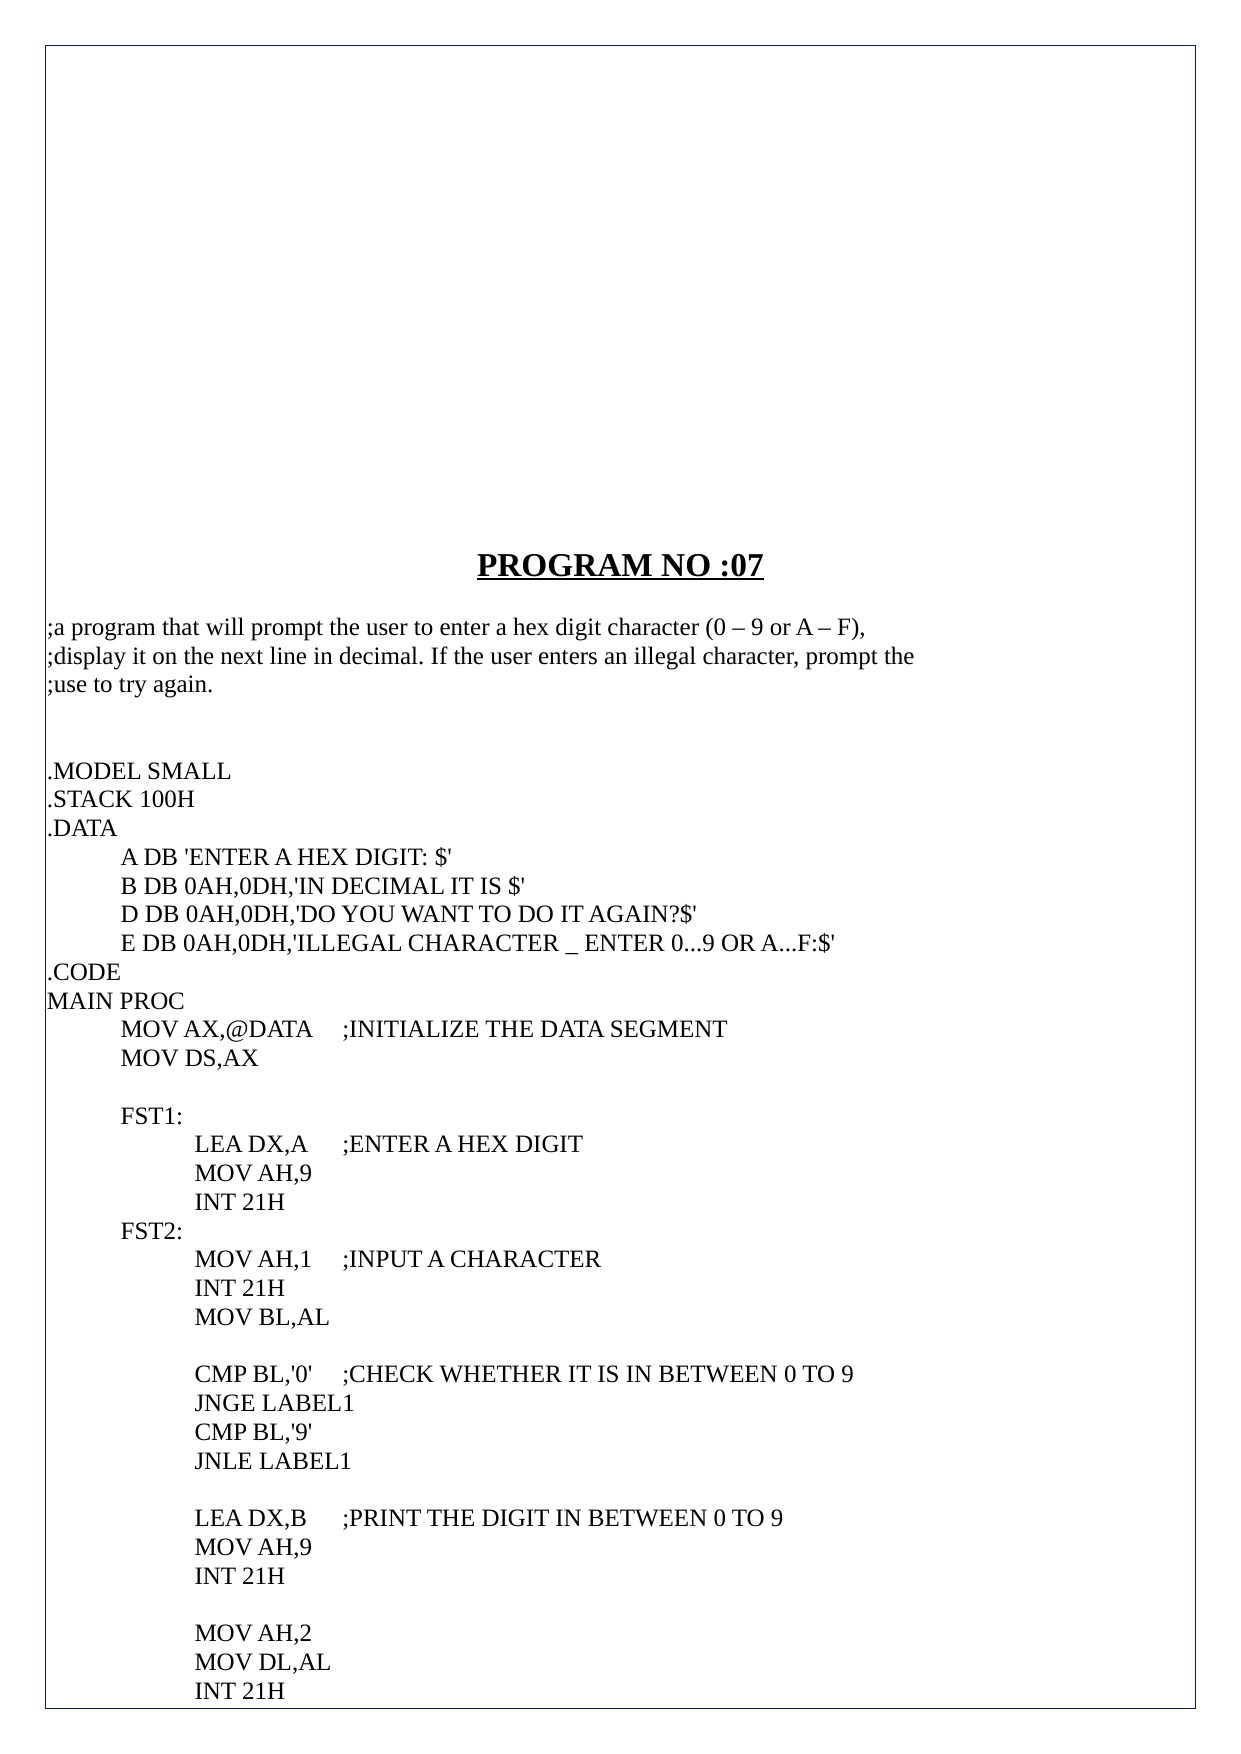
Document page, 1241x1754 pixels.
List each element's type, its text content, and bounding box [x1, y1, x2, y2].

text .CODE [47, 957, 1194, 986]
text FST2: [47, 1216, 1194, 1244]
text JNGE LABEL1 [47, 1388, 1194, 1417]
text LEA DX,B ;PRINT THE DIGIT IN BETWEEN 0 TO 9 [47, 1503, 1194, 1532]
text MOV AH,2 [47, 1618, 1194, 1647]
text INT 21H [47, 1561, 1194, 1589]
text MOV BL,AL [47, 1302, 1194, 1331]
text CMP BL,'0' ;CHECK WHETHER IT IS IN BETWEEN 0 TO 9 [47, 1359, 1194, 1388]
text INT 21H [47, 1676, 1194, 1704]
text INT 21H [47, 1187, 1194, 1216]
text ;use to try again. [47, 669, 1194, 698]
text MOV AX,@DATA ;INITIALIZE THE DATA SEGMENT [47, 1014, 1194, 1043]
text MOV DL,AL [47, 1647, 1194, 1676]
text MOV AH,1 ;INPUT A CHARACTER [47, 1244, 1194, 1273]
text MOV DS,AX [47, 1043, 1194, 1072]
text MAIN PROC [47, 986, 1194, 1014]
text A DB 'ENTER A HEX DIGIT: $' [47, 842, 1194, 871]
text LEA DX,A ;ENTER A HEX DIGIT [47, 1129, 1194, 1158]
text .MODEL SMALL [47, 756, 1194, 784]
text JNLE LABEL1 [47, 1446, 1194, 1474]
text ;display it on the next line in decimal. If the user enters an illegal character, prompt the [47, 641, 1194, 669]
text CMP BL,'9' [47, 1417, 1194, 1446]
text .DATA [47, 813, 1194, 842]
text D DB 0AH,0DH,'DO YOU WANT TO DO IT AGAIN?$' [47, 899, 1194, 928]
text FST1: [47, 1101, 1194, 1129]
text MOV AH,9 [47, 1158, 1194, 1187]
text B DB 0AH,0DH,'IN DECIMAL IT IS $' [47, 871, 1194, 899]
text E DB 0AH,0DH,'ILLEGAL CHARACTER _ ENTER 0...9 OR A...F:$' [47, 928, 1194, 957]
text PROGRAM NO :07 [47, 545, 1194, 583]
text ;a program that will prompt the user to enter a hex digit character (0 – 9 or A – F), [47, 612, 1194, 641]
text INT 21H [47, 1273, 1194, 1302]
text MOV AH,9 [47, 1532, 1194, 1561]
text .STACK 100H [47, 784, 1194, 813]
